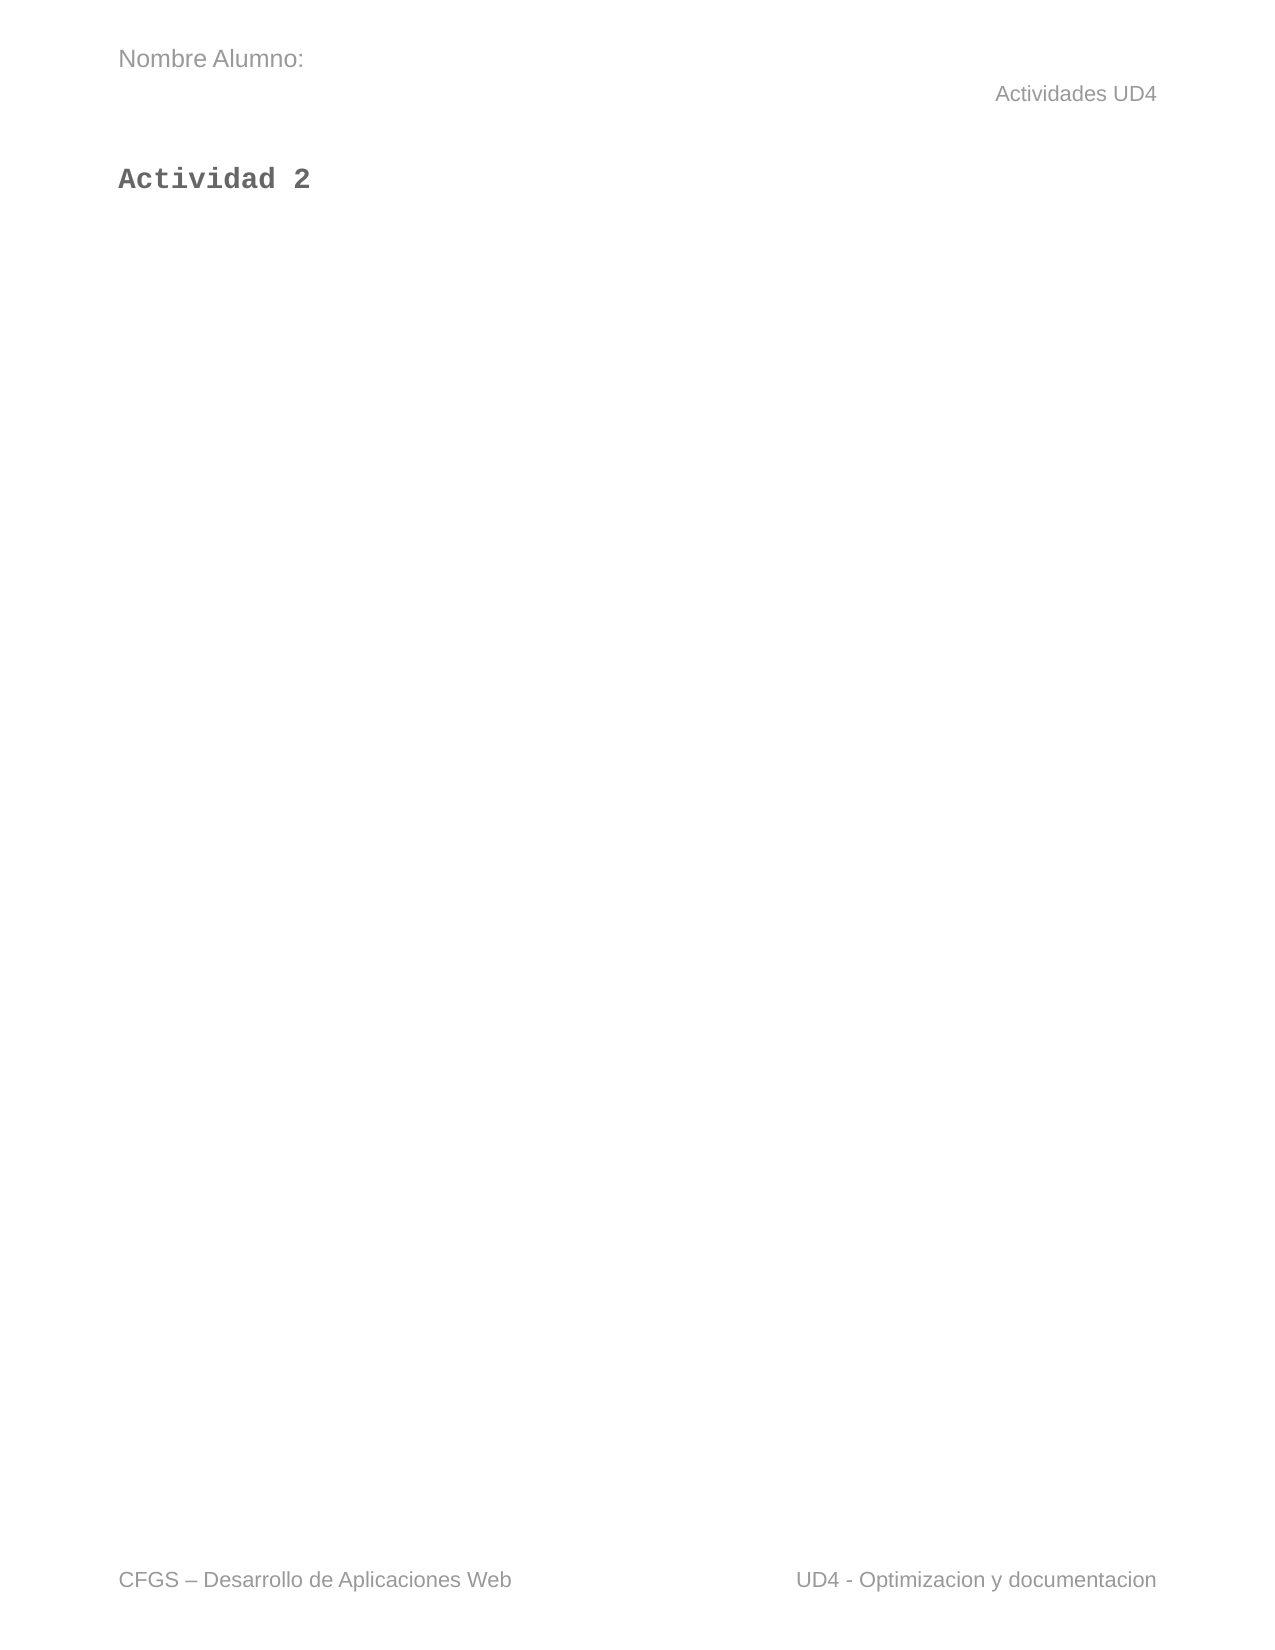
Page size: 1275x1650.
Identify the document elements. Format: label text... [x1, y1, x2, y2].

subtitle Actividad 2 [118, 164, 1157, 197]
